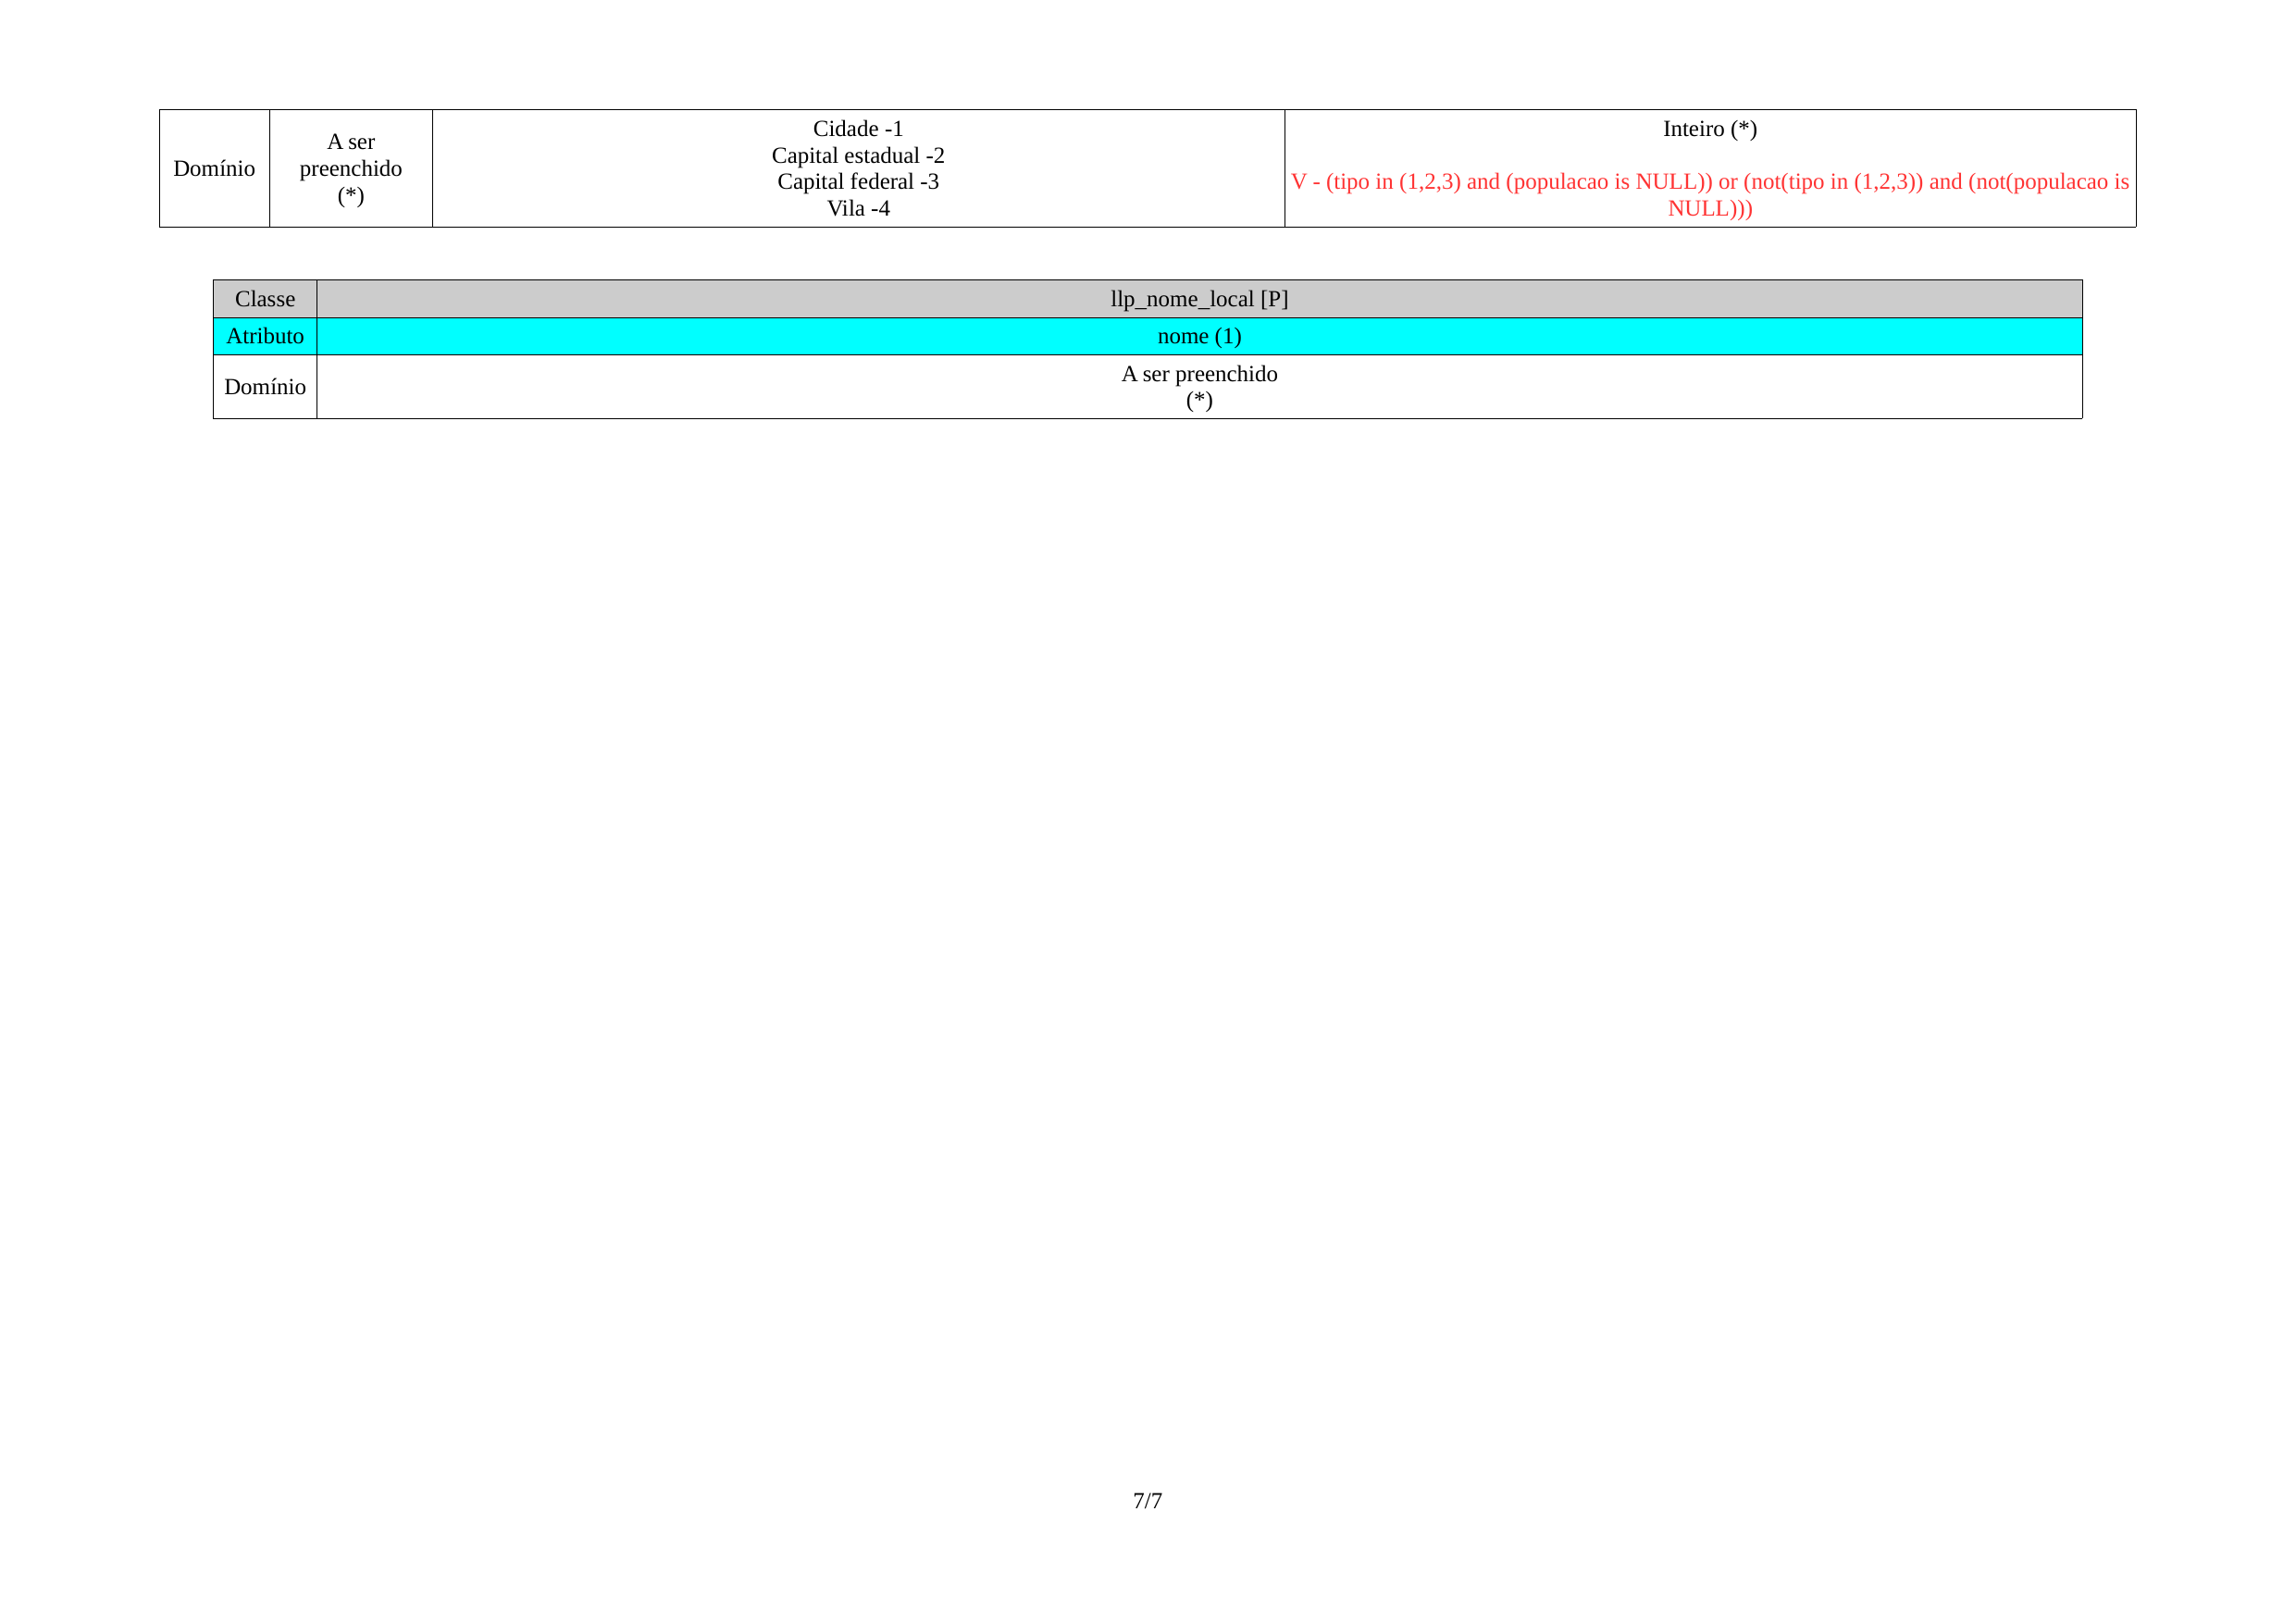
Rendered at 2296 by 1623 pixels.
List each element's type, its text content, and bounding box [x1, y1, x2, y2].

table_cell Domínio [160, 110, 269, 227]
table_cell Atributo [214, 318, 316, 354]
table_cell Domínio [214, 355, 316, 418]
table_cell Inteiro (*) V - (tipo in (1,2,3) and (populacao is NULL)) or (not(tipo in (1,2,3)) and (not(populacao is NULL))) [1285, 110, 2136, 227]
table_cell A ser preenchido (*) [270, 110, 432, 227]
table_cell nome (1) [317, 318, 2082, 354]
table_header Classe [214, 280, 316, 317]
table_cell Cidade -1 Capital estadual -2 Capital federal -3 Vila -4 [433, 110, 1285, 227]
table_cell A ser preenchido (*) [317, 355, 2082, 418]
table_header llp_nome_local [P] [317, 280, 2082, 317]
